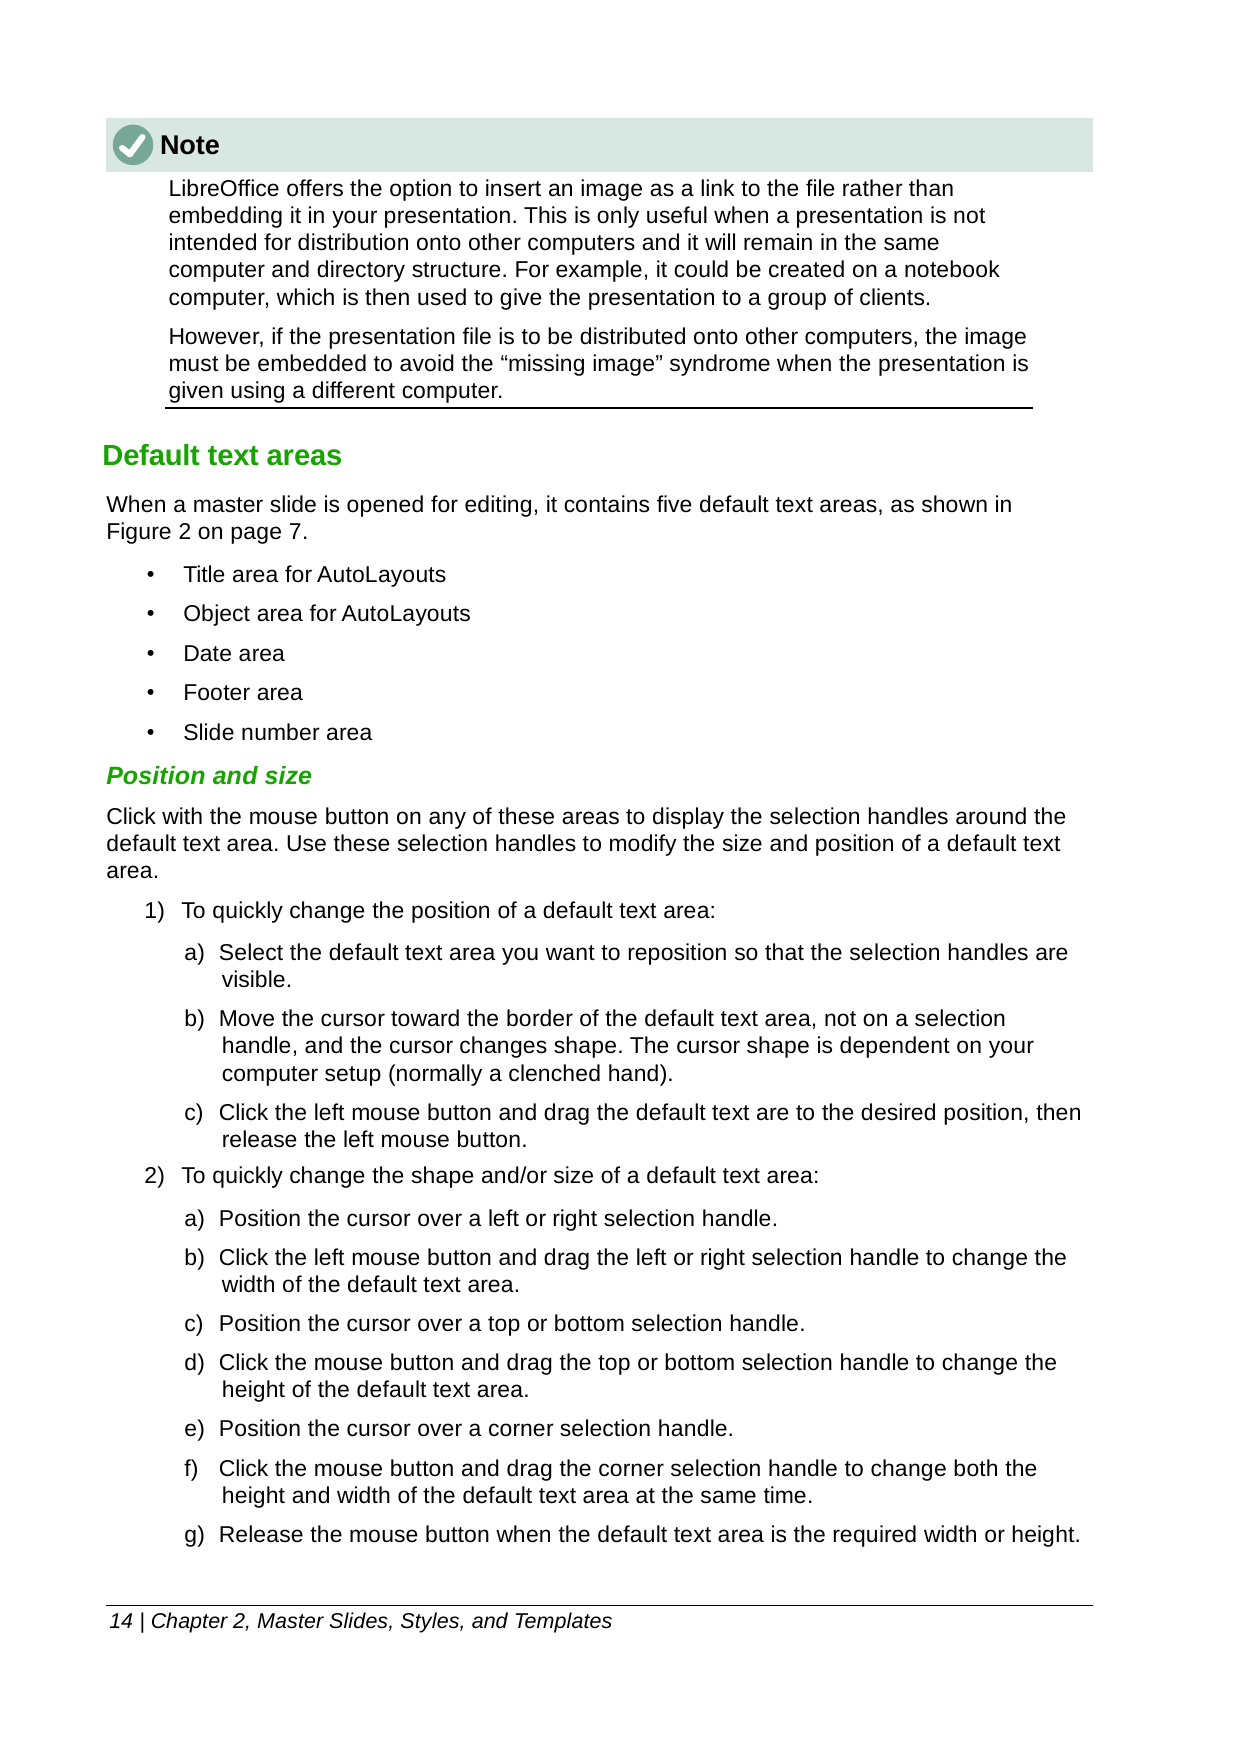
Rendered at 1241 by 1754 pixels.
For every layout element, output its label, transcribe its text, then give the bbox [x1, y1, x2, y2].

list Move the cursor toward the border of the default text area, not on a selection handle, and the cursor changes shape. The cursor shape is dependent on your computer setup (normally a clenched hand). [181, 1002, 1093, 1089]
list Click the mouse button and drag the top or bottom selection handle to change the height of the default text area. [181, 1346, 1093, 1406]
list Click the left mouse button and drag the left or right selection handle to change the width of the default text area. [181, 1240, 1093, 1300]
list Position the cursor over a left or right selection handle. [181, 1201, 1093, 1234]
list Position the cursor over a corner selection handle. [181, 1412, 1093, 1445]
subtitle Note [106, 118, 1093, 172]
list Object area for AutoLayouts [144, 597, 1093, 627]
list Footer area [144, 676, 1093, 706]
text LibreOffice offers the option to insert an image as a link to the file rather than embedding it in your presentation. This is only useful when a presentation is not intended for distribution onto other computers and it will remain in the same computer and directory structure. For example, it could be created on a notebook computer, which is then used to give the presentation to a group of clients. [165, 172, 1033, 310]
list Position the cursor over a top or bottom selection handle. [181, 1306, 1093, 1339]
list Release the mouse button when the default text area is the required width or height. [181, 1517, 1093, 1550]
subtitle Default text areas [102, 438, 1093, 472]
text When a master slide is opened for editing, it contains five default text areas, as shown in Figure 2 on page 7. [106, 490, 1093, 544]
list Slide number area [144, 715, 1093, 748]
list Title area for AutoLayouts [144, 557, 1093, 587]
list Click the left mouse button and drag the default text are to the desired position, then release the left mouse button. [181, 1095, 1093, 1155]
list Click the mouse button and drag the corner selection handle to change both the height and width of the default text area at the same time. [181, 1451, 1093, 1511]
list To quickly change the shape and/or size of a default text area: [164, 1161, 1093, 1188]
list To quickly change the position of a default text area: [164, 896, 1093, 923]
text However, if the presentation file is to be distributed onto other computers, the image must be embedded to avoid the “missing image” syndrome when the presentation is given using a different computer. [165, 319, 1033, 407]
subtitle Position and size [106, 761, 1093, 790]
list Date area [144, 636, 1093, 666]
text Click with the mouse button on any of these areas to display the selection handles around the default text area. Use these selection handles to modify the size and position of a default text area. [106, 802, 1093, 883]
list Select the default text area you want to reposition so that the selection handles are visible. [181, 936, 1093, 996]
